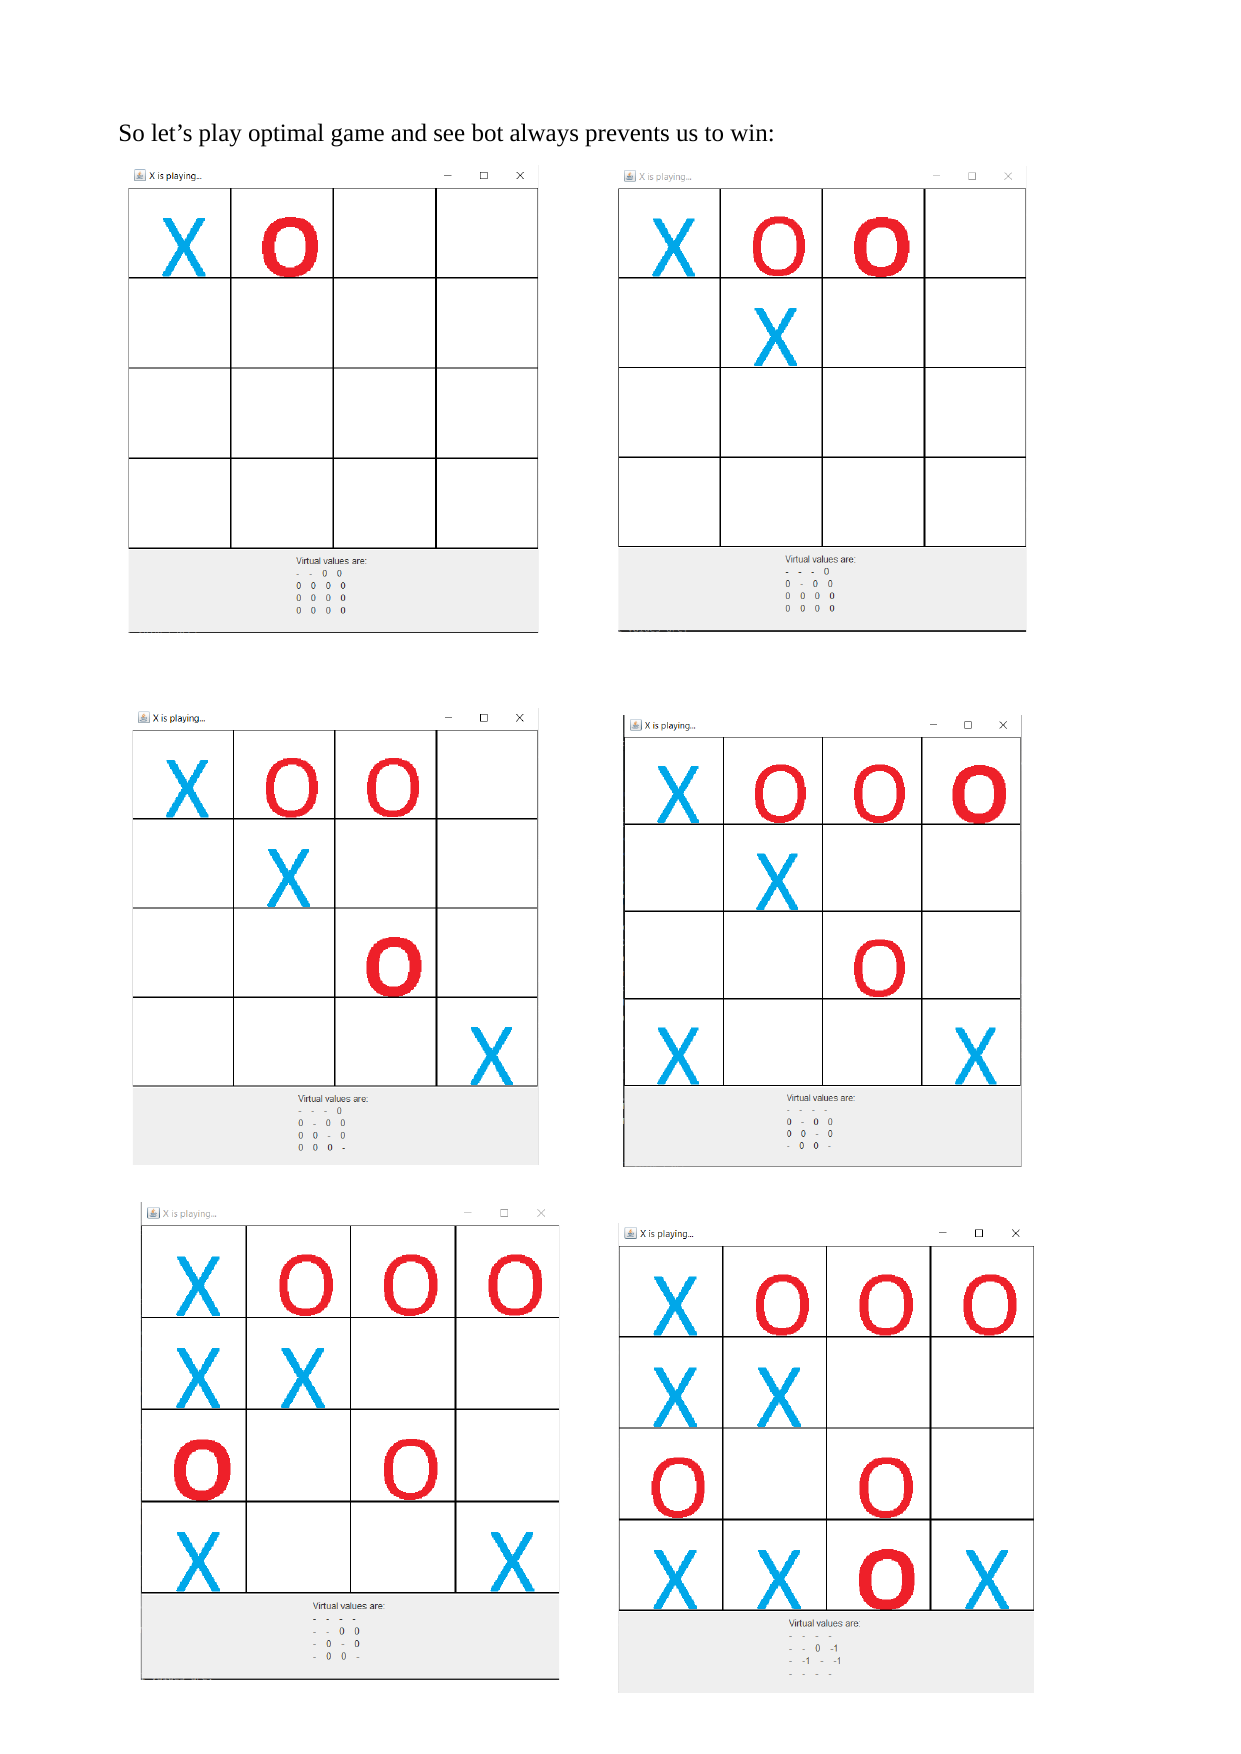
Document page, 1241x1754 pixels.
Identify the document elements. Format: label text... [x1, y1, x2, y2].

picture [128, 165, 539, 633]
picture [618, 1223, 1034, 1693]
text So let’s play optimal game and see bot always prevents us to win: [118, 118, 1122, 147]
picture [618, 166, 1027, 632]
picture [623, 715, 1022, 1167]
picture [140, 1202, 560, 1680]
picture [132, 708, 539, 1165]
